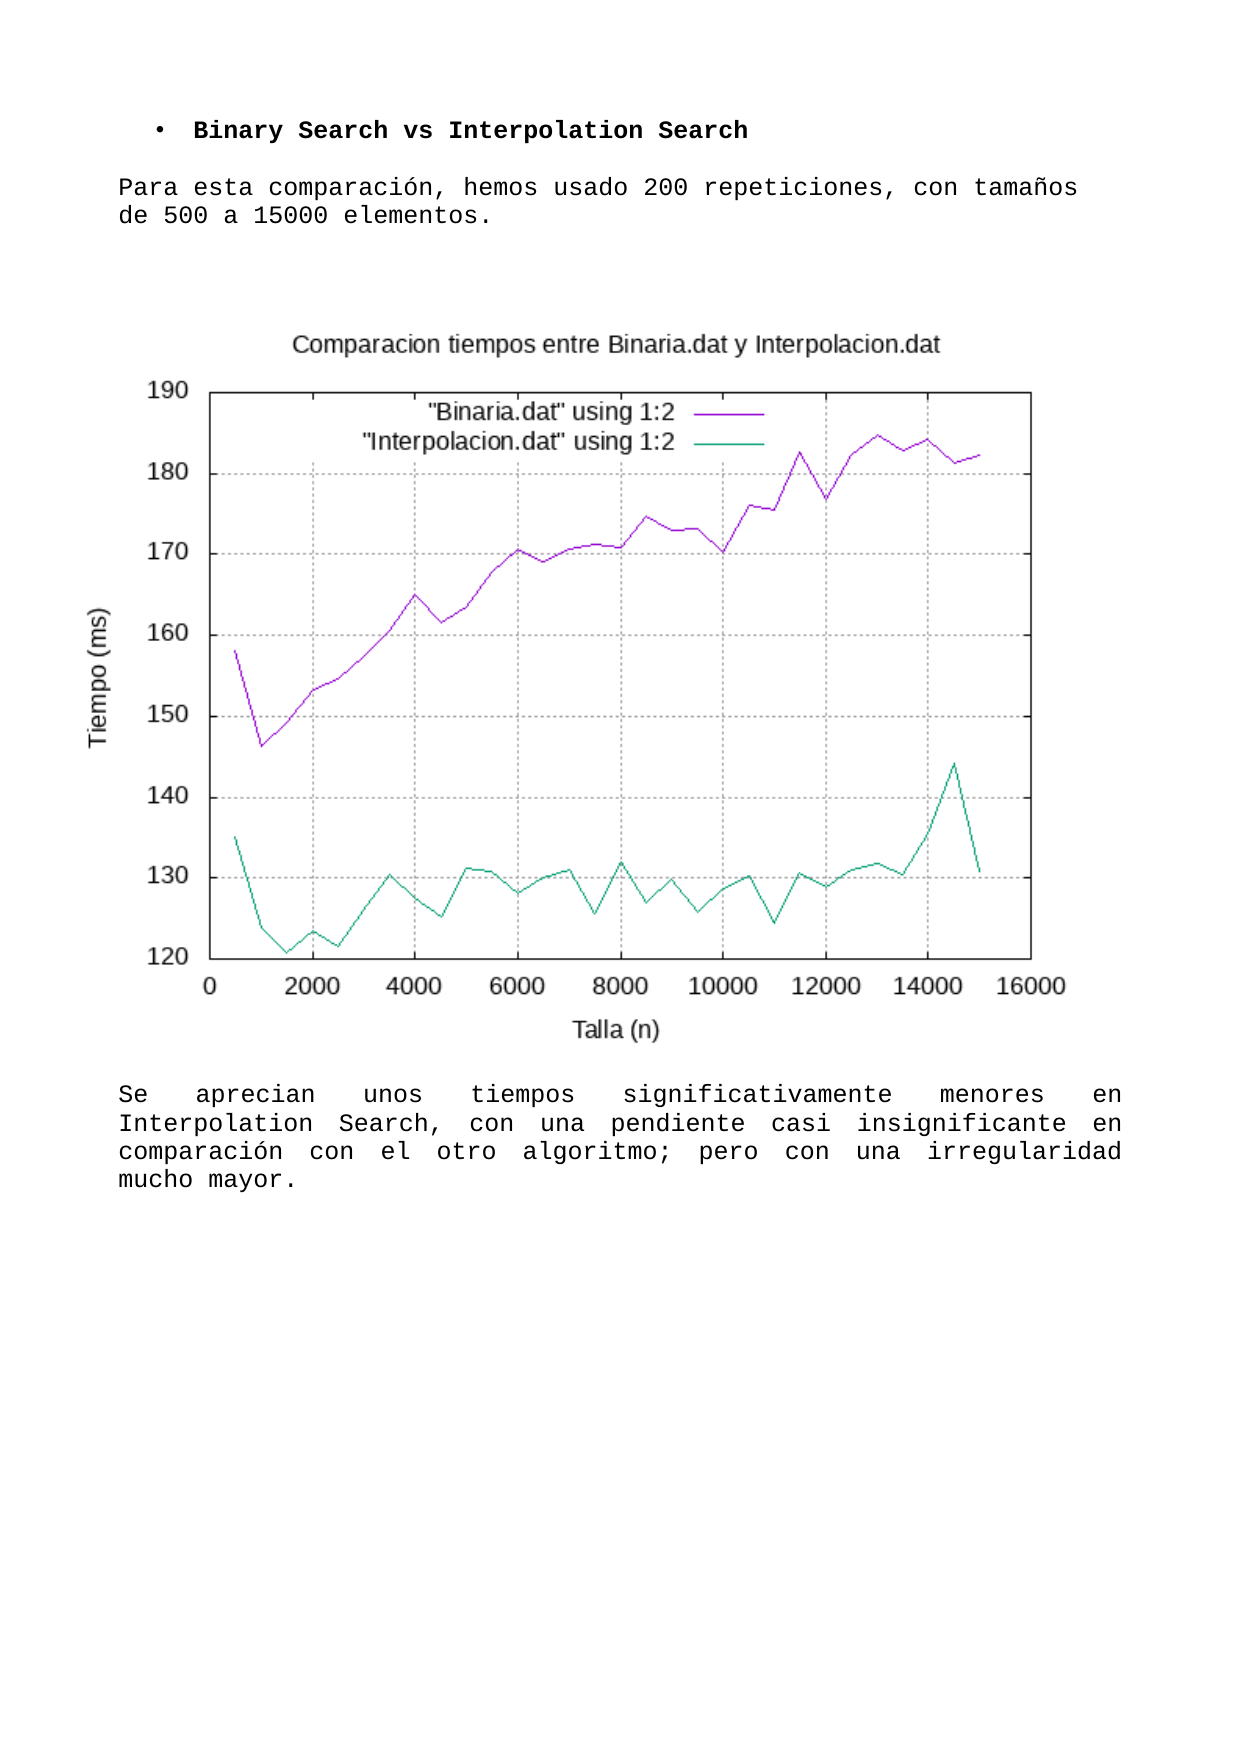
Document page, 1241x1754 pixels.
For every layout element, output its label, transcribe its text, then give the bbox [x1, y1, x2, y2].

list Binary Search vs Interpolation Search [156, 118, 1123, 146]
picture [78, 303, 1079, 1054]
text Para esta comparación, hemos usado 200 repeticiones, con tamaños de 500 a 15000 elementos. [118, 175, 1123, 231]
text Se aprecian unos tiempos significativamente menores en Interpolation Search, con una pendiente casi insignificante en comparación con el otro algoritmo; pero con una irregularidad mucho mayor. [118, 1082, 1123, 1195]
